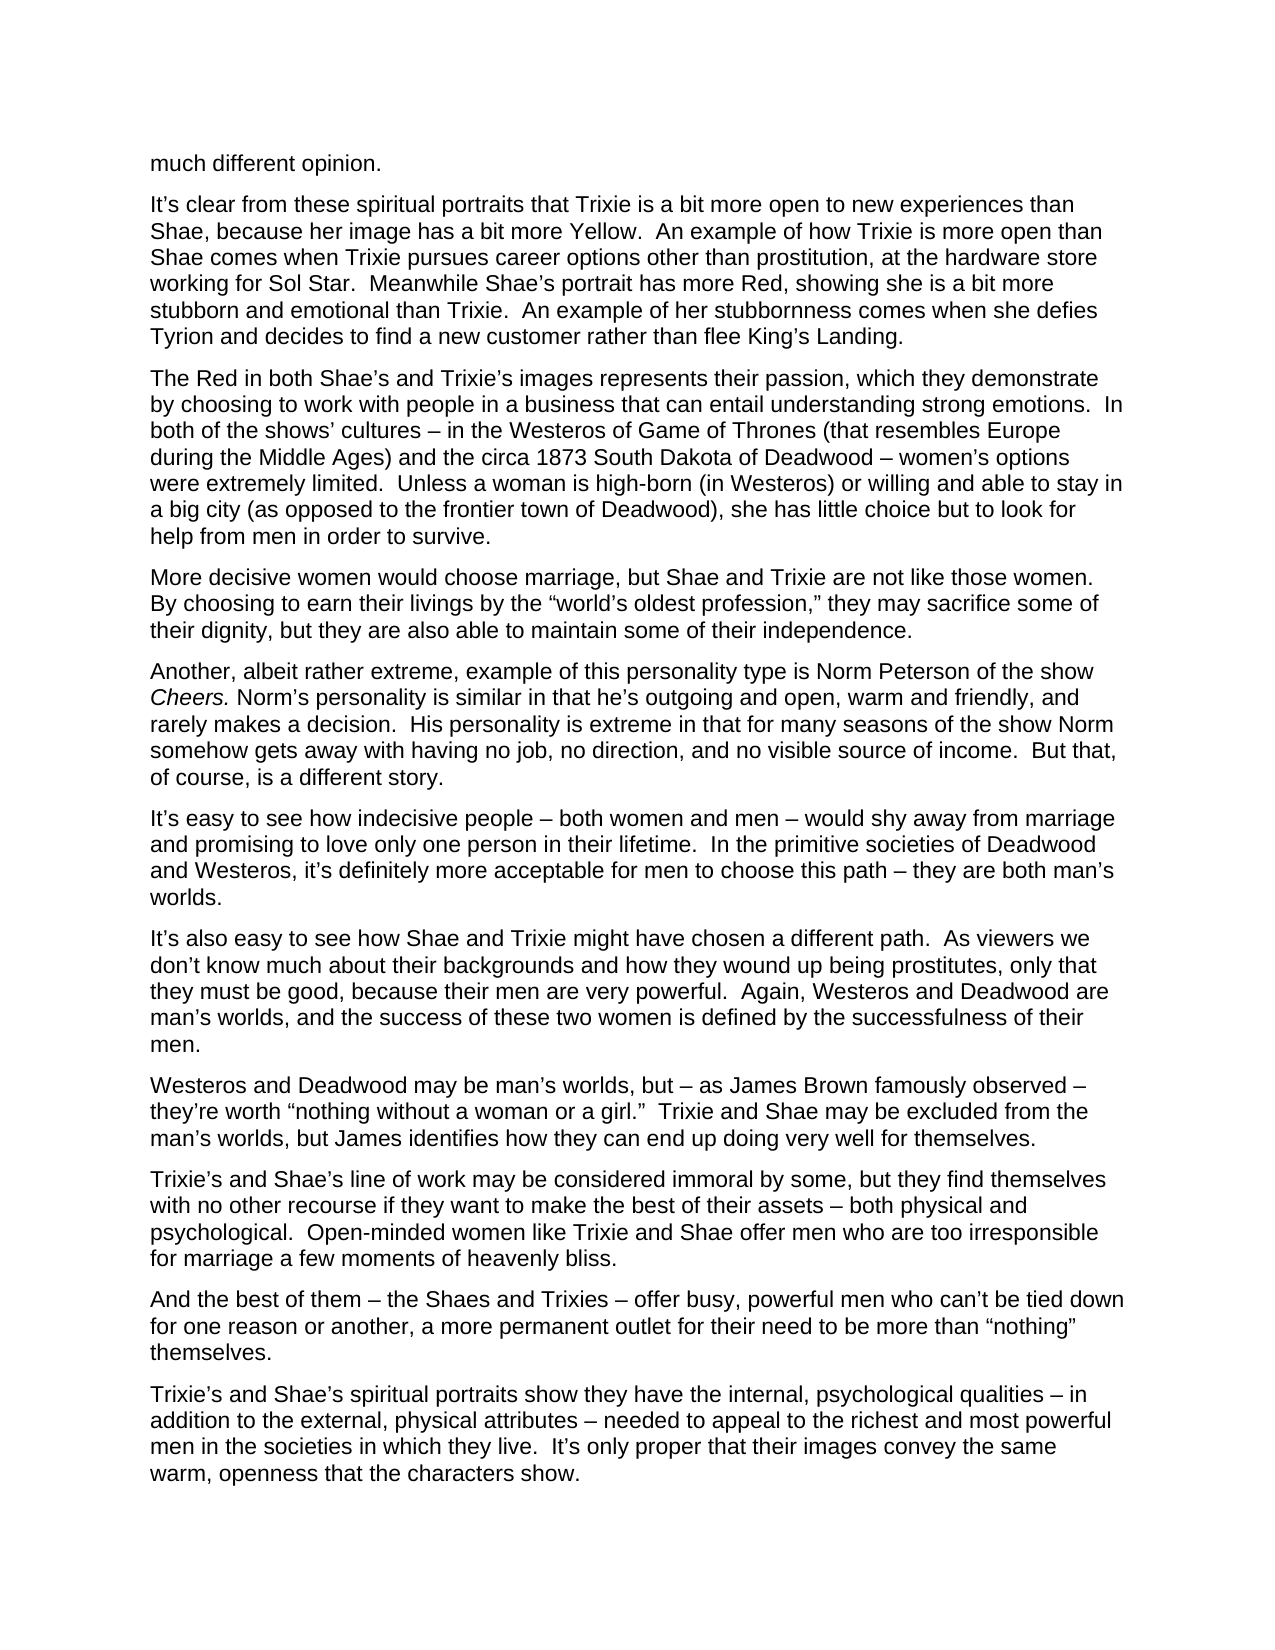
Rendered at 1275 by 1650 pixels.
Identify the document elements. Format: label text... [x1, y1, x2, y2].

text And the best of them – the Shaes and Trixies – offer busy, powerful men who can’t be tied down for one reason or another, a more permanent outlet for their need to be more than “nothing” themselves. [150, 1286, 1125, 1366]
text Trixie’s and Shae’s line of work may be considered immoral by some, but they find themselves with no other recourse if they want to make the best of their assets – both physical and psychological. Open-minded women like Trixie and Shae offer men who are too irresponsible for marriage a few moments of heavenly bliss. [150, 1166, 1125, 1271]
text More decisive women would choose marriage, but Shae and Trixie are not like those women. By choosing to earn their livings by the “world’s oldest profession,” they may sacrifice some of their dignity, but they are also able to maintain some of their independence. [150, 564, 1125, 643]
text Another, albeit rather extreme, example of this personality type is Norm Peterson of the show Cheers. Norm’s personality is similar in that he’s outgoing and open, warm and friendly, and rarely makes a decision. His personality is extreme in that for many seasons of the show Norm somehow gets away with having no job, no direction, and no visible source of income. But that, of course, is a different story. [150, 658, 1125, 790]
text much different opinion. [150, 150, 1125, 176]
text It’s also easy to see how Shae and Trixie might have chosen a different path. As viewers we don’t know much about their backgrounds and how they wound up being prostitutes, only that they must be good, because their men are very powerful. Again, Westeros and Deadwood are man’s worlds, and the success of these two women is defined by the successfulness of their men. [150, 925, 1125, 1057]
text Trixie’s and Shae’s spiritual portraits show they have the internal, psychological qualities – in addition to the external, physical attributes – needed to appeal to the richest and most powerful men in the societies in which they live. It’s only proper that their images convey the same warm, openness that the characters show. [150, 1381, 1125, 1486]
text It’s easy to see how indecisive people – both women and men – would shy away from marriage and promising to love only one person in their lifetime. In the primitive societies of Deadwood and Westeros, it’s definitely more acceptable for men to choose this path – they are both man’s worlds. [150, 805, 1125, 910]
text It’s clear from these spiritual portraits that Trixie is a bit more open to new experiences than Shae, because her image has a bit more Yellow. An example of how Trixie is more open than Shae comes when Trixie pursues career options other than prostitution, at the hardware store working for Sol Star. Meanwhile Shae’s portrait has more Red, showing she is a bit more stubborn and emotional than Trixie. An example of her stubbornness comes when she defies Tyrion and decides to find a new customer rather than flee King’s Landing. [150, 191, 1125, 349]
text The Red in both Shae’s and Trixie’s images represents their passion, which they demonstrate by choosing to work with people in a business that can entail understanding strong emotions. In both of the shows’ cultures – in the Westeros of Game of Thrones (that resembles Europe during the Middle Ages) and the circa 1873 South Dakota of Deadwood – women’s options were extremely limited. Unless a woman is high-born (in Westeros) or willing and able to stay in a big city (as opposed to the frontier town of Deadwood), she has little choice but to look for help from men in order to survive. [150, 364, 1125, 549]
text Westeros and Deadwood may be man’s worlds, but – as James Brown famously observed – they’re worth “nothing without a woman or a girl.” Trixie and Shae may be excluded from the man’s worlds, but James identifies how they can end up doing very well for themselves. [150, 1072, 1125, 1151]
